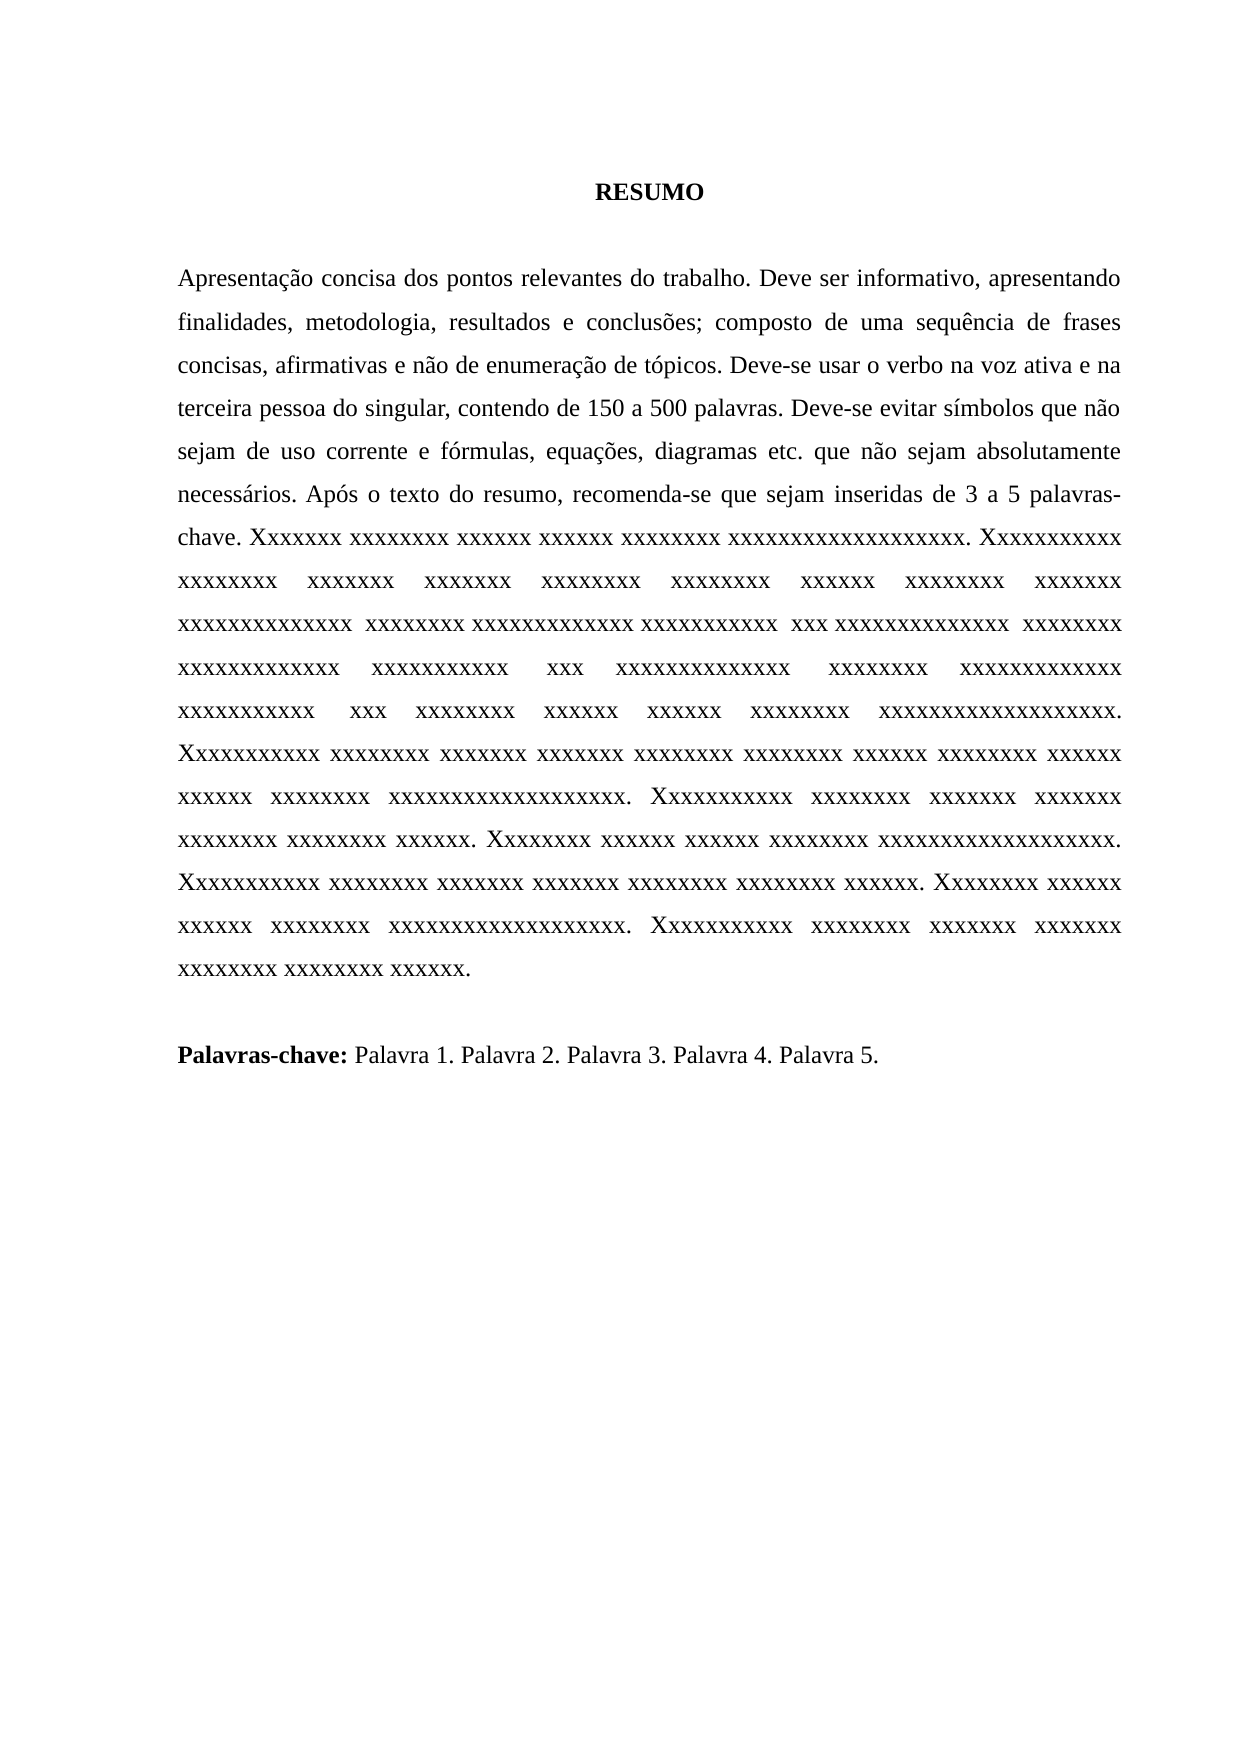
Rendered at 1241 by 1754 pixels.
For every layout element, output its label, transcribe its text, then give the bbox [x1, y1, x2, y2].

text Apresentação concisa dos pontos relevantes do trabalho. Deve ser informativo, apresentando finalidades, metodologia, resultados e conclusões; composto de uma sequência de frases concisas, afirmativas e não de enumeração de tópicos. Deve-se usar o verbo na voz ativa e na terceira pessoa do singular, contendo de 150 a 500 palavras. Deve-se evitar símbolos que não sejam de uso corrente e fórmulas, equações, diagramas etc. que não sejam absolutamente necessários. Após o texto do resumo, recomenda-se que sejam inseridas de 3 a 5 palavras-chave. Xxxxxxx xxxxxxxx xxxxxx xxxxxx xxxxxxxx xxxxxxxxxxxxxxxxxxx. Xxxxxxxxxxx xxxxxxxx xxxxxxx xxxxxxx xxxxxxxx xxxxxxxx xxxxxx xxxxxxxx xxxxxxx xxxxxxxxxxxxxx xxxxxxxx xxxxxxxxxxxxx xxxxxxxxxxx xxx xxxxxxxxxxxxxx xxxxxxxx xxxxxxxxxxxxx xxxxxxxxxxx xxx xxxxxxxxxxxxxx xxxxxxxx xxxxxxxxxxxxx xxxxxxxxxxx xxx xxxxxxxx xxxxxx xxxxxx xxxxxxxx xxxxxxxxxxxxxxxxxxx. Xxxxxxxxxxx xxxxxxxx xxxxxxx xxxxxxx xxxxxxxx xxxxxxxx xxxxxx xxxxxxxx xxxxxx xxxxxx xxxxxxxx xxxxxxxxxxxxxxxxxxx. Xxxxxxxxxxx xxxxxxxx xxxxxxx xxxxxxx xxxxxxxx xxxxxxxx xxxxxx. Xxxxxxxx xxxxxx xxxxxx xxxxxxxx xxxxxxxxxxxxxxxxxxx. Xxxxxxxxxxx xxxxxxxx xxxxxxx xxxxxxx xxxxxxxx xxxxxxxx xxxxxx. Xxxxxxxx xxxxxx xxxxxx xxxxxxxx xxxxxxxxxxxxxxxxxxx. Xxxxxxxxxxx xxxxxxxx xxxxxxx xxxxxxx xxxxxxxx xxxxxxxx xxxxxx. [177, 263, 1122, 982]
text Palavras-chave: Palavra 1. Palavra 2. Palavra 3. Palavra 4. Palavra 5. [177, 1040, 1122, 1068]
text RESUMO [177, 177, 1122, 206]
